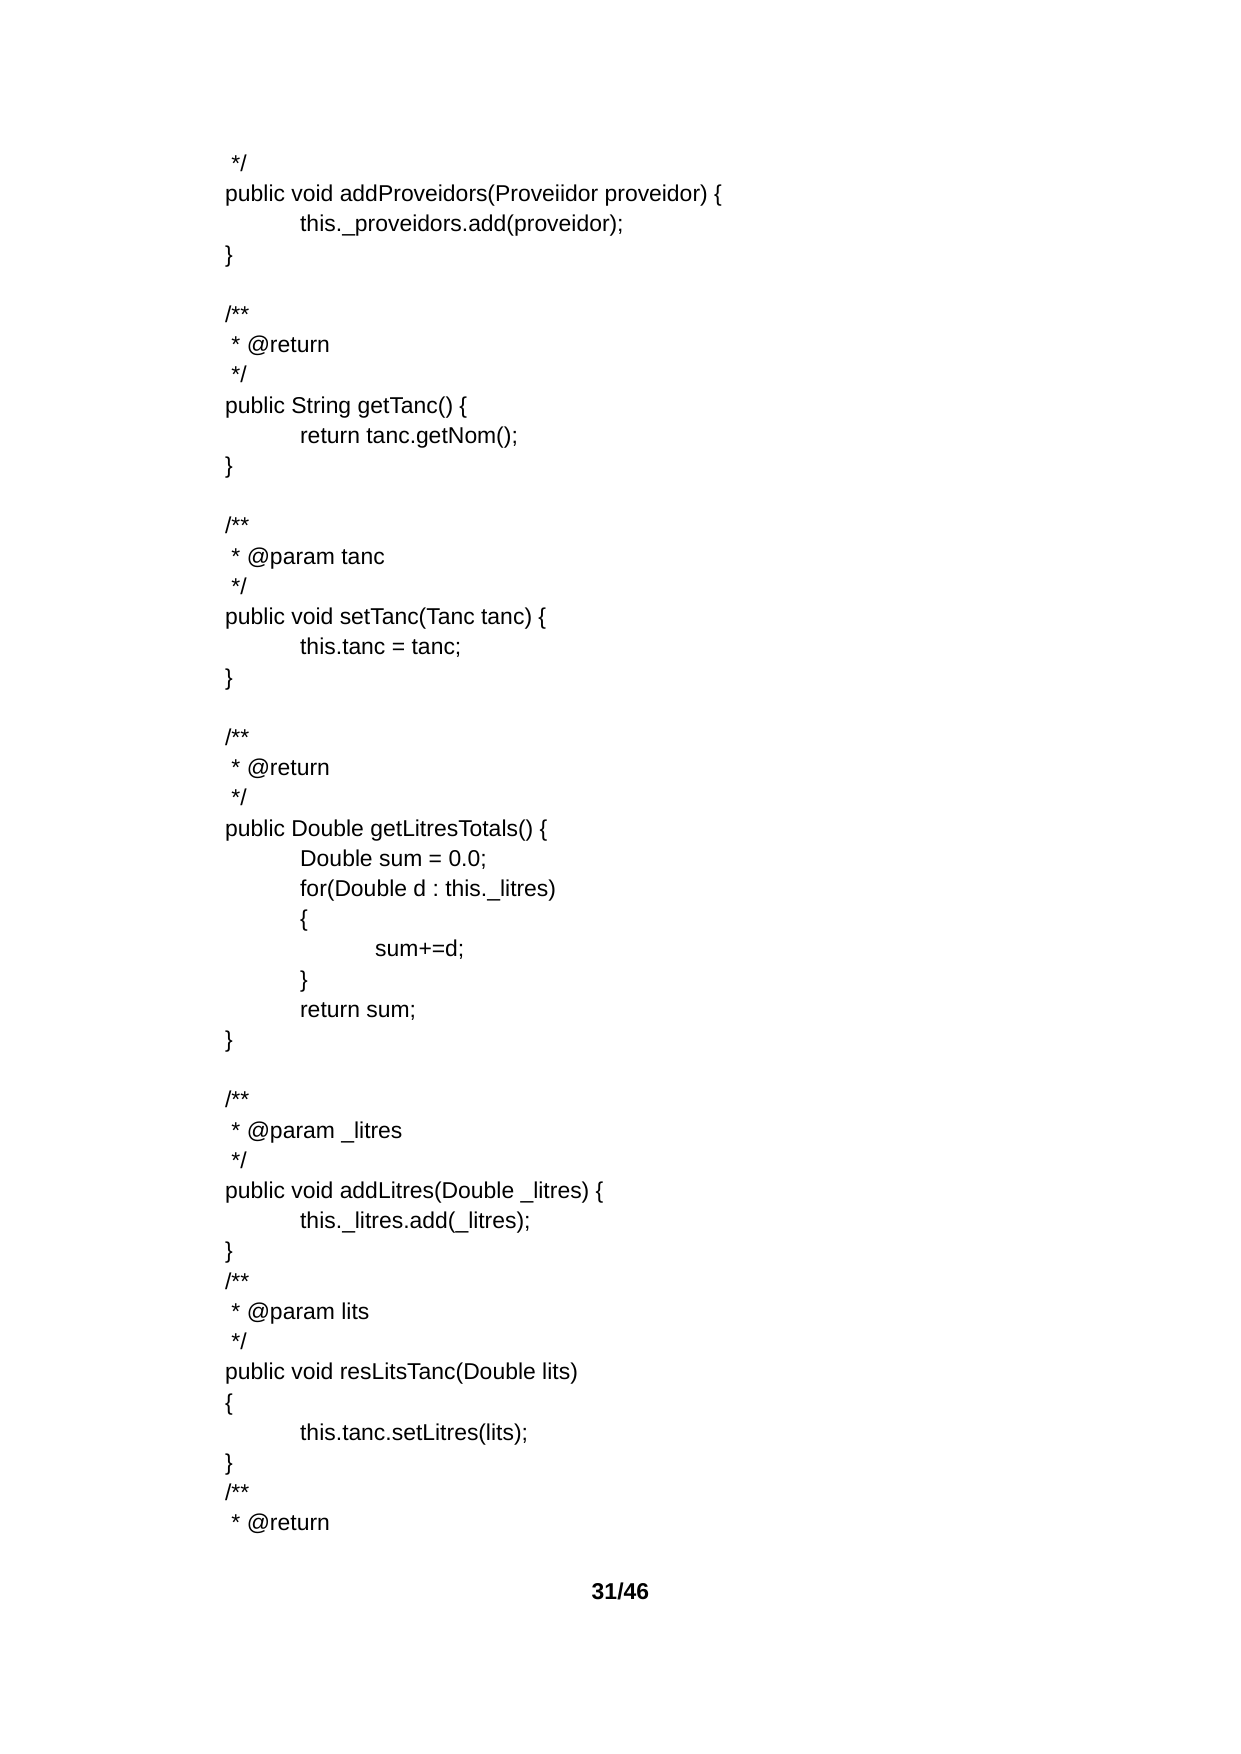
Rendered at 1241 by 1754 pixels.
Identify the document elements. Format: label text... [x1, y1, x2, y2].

text /** [150, 1086, 1090, 1113]
text { [150, 905, 1090, 932]
text return tanc.getNom(); [150, 422, 1090, 448]
text } [150, 1026, 1090, 1052]
text /** [150, 1268, 1090, 1294]
text for(Double d : this._litres) [150, 875, 1090, 901]
text * @return [150, 1509, 1090, 1536]
text */ [150, 784, 1090, 811]
text public void resLitsTanc(Double lits) [150, 1358, 1090, 1385]
text /** [150, 724, 1090, 750]
text * @param lits [150, 1298, 1090, 1324]
text /** [150, 301, 1090, 327]
text * @param tanc [150, 543, 1090, 569]
text } [150, 1449, 1090, 1475]
text */ [150, 361, 1090, 388]
text public String getTanc() { [150, 392, 1090, 418]
text } [150, 966, 1090, 992]
text public void addLitres(Double _litres) { [150, 1177, 1090, 1203]
text */ [150, 573, 1090, 599]
text sum+=d; [150, 935, 1090, 962]
text */ [150, 1147, 1090, 1173]
text this.tanc.setLitres(lits); [150, 1419, 1090, 1445]
text /** [150, 1479, 1090, 1506]
text } [150, 241, 1090, 267]
text */ [150, 150, 1090, 176]
text * @return [150, 754, 1090, 781]
text /** [150, 512, 1090, 539]
text this._proveidors.add(proveidor); [150, 210, 1090, 237]
text } [150, 452, 1090, 478]
text } [150, 663, 1090, 690]
text this._litres.add(_litres); [150, 1207, 1090, 1234]
text * @return [150, 331, 1090, 358]
text */ [150, 1328, 1090, 1354]
text Double sum = 0.0; [150, 845, 1090, 871]
text public void setTanc(Tanc tanc) { [150, 603, 1090, 629]
text * @param _litres [150, 1117, 1090, 1143]
text return sum; [150, 996, 1090, 1022]
text public void addProveidors(Proveiidor proveidor) { [150, 180, 1090, 207]
text public Double getLitresTotals() { [150, 814, 1090, 841]
text { [150, 1388, 1090, 1415]
text this.tanc = tanc; [150, 633, 1090, 660]
text } [150, 1237, 1090, 1264]
